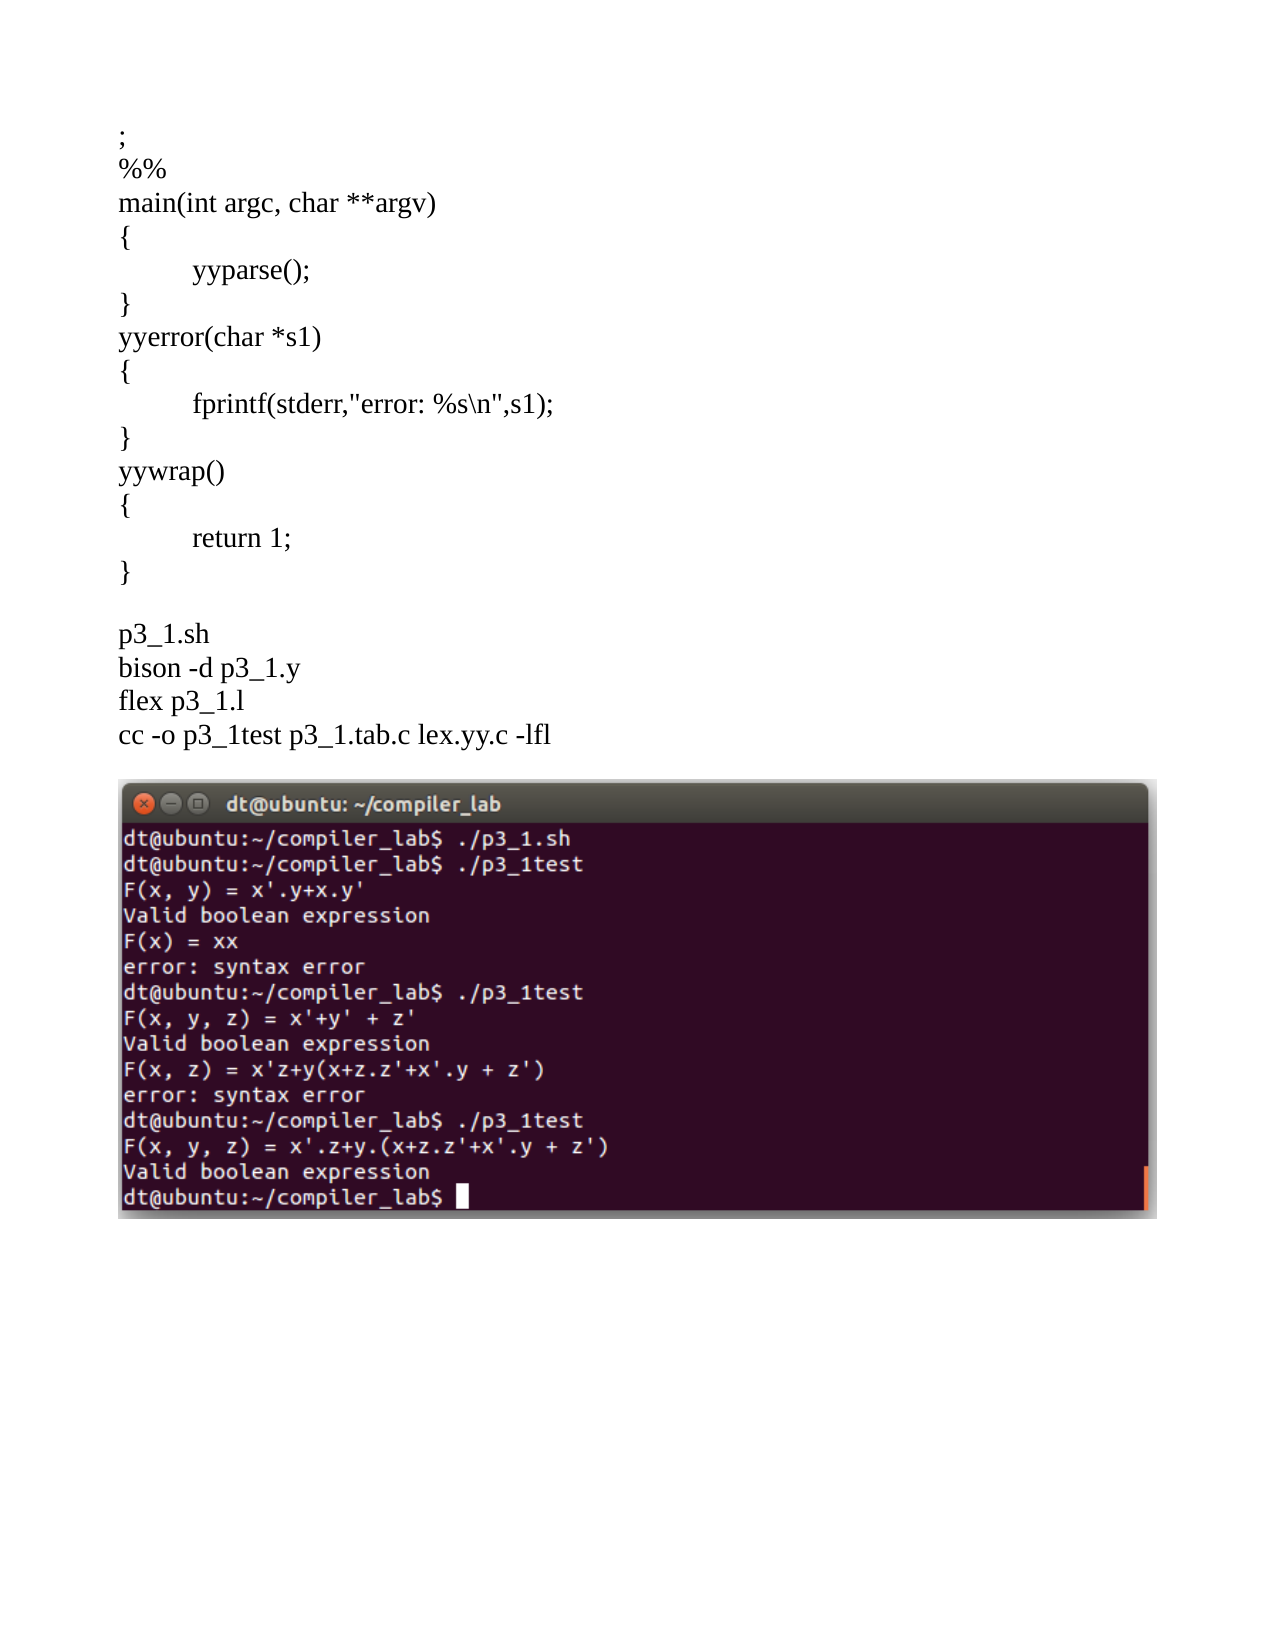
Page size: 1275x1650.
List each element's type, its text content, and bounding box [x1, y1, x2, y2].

text { [118, 219, 1157, 252]
text yyparse(); [118, 252, 1157, 286]
text { [118, 353, 1157, 386]
text yyerror(char *s1) [118, 319, 1157, 353]
text } [118, 554, 1157, 588]
text fprintf(stderr,"error: %s\n",s1); [118, 386, 1157, 420]
text { [118, 487, 1157, 521]
text } [118, 286, 1157, 319]
text ; [118, 118, 1157, 152]
text %% [118, 152, 1157, 185]
text yywrap() [118, 453, 1157, 487]
text } [118, 420, 1157, 453]
text bison -d p3_1.y [118, 650, 1157, 683]
text return 1; [118, 521, 1157, 554]
text flex p3_1.l [118, 683, 1157, 717]
text cc -o p3_1test p3_1.tab.c lex.yy.c -lfl [118, 717, 1157, 751]
picture [118, 779, 1157, 1219]
text main(int argc, char **argv) [118, 185, 1157, 219]
text p3_1.sh [118, 616, 1157, 650]
